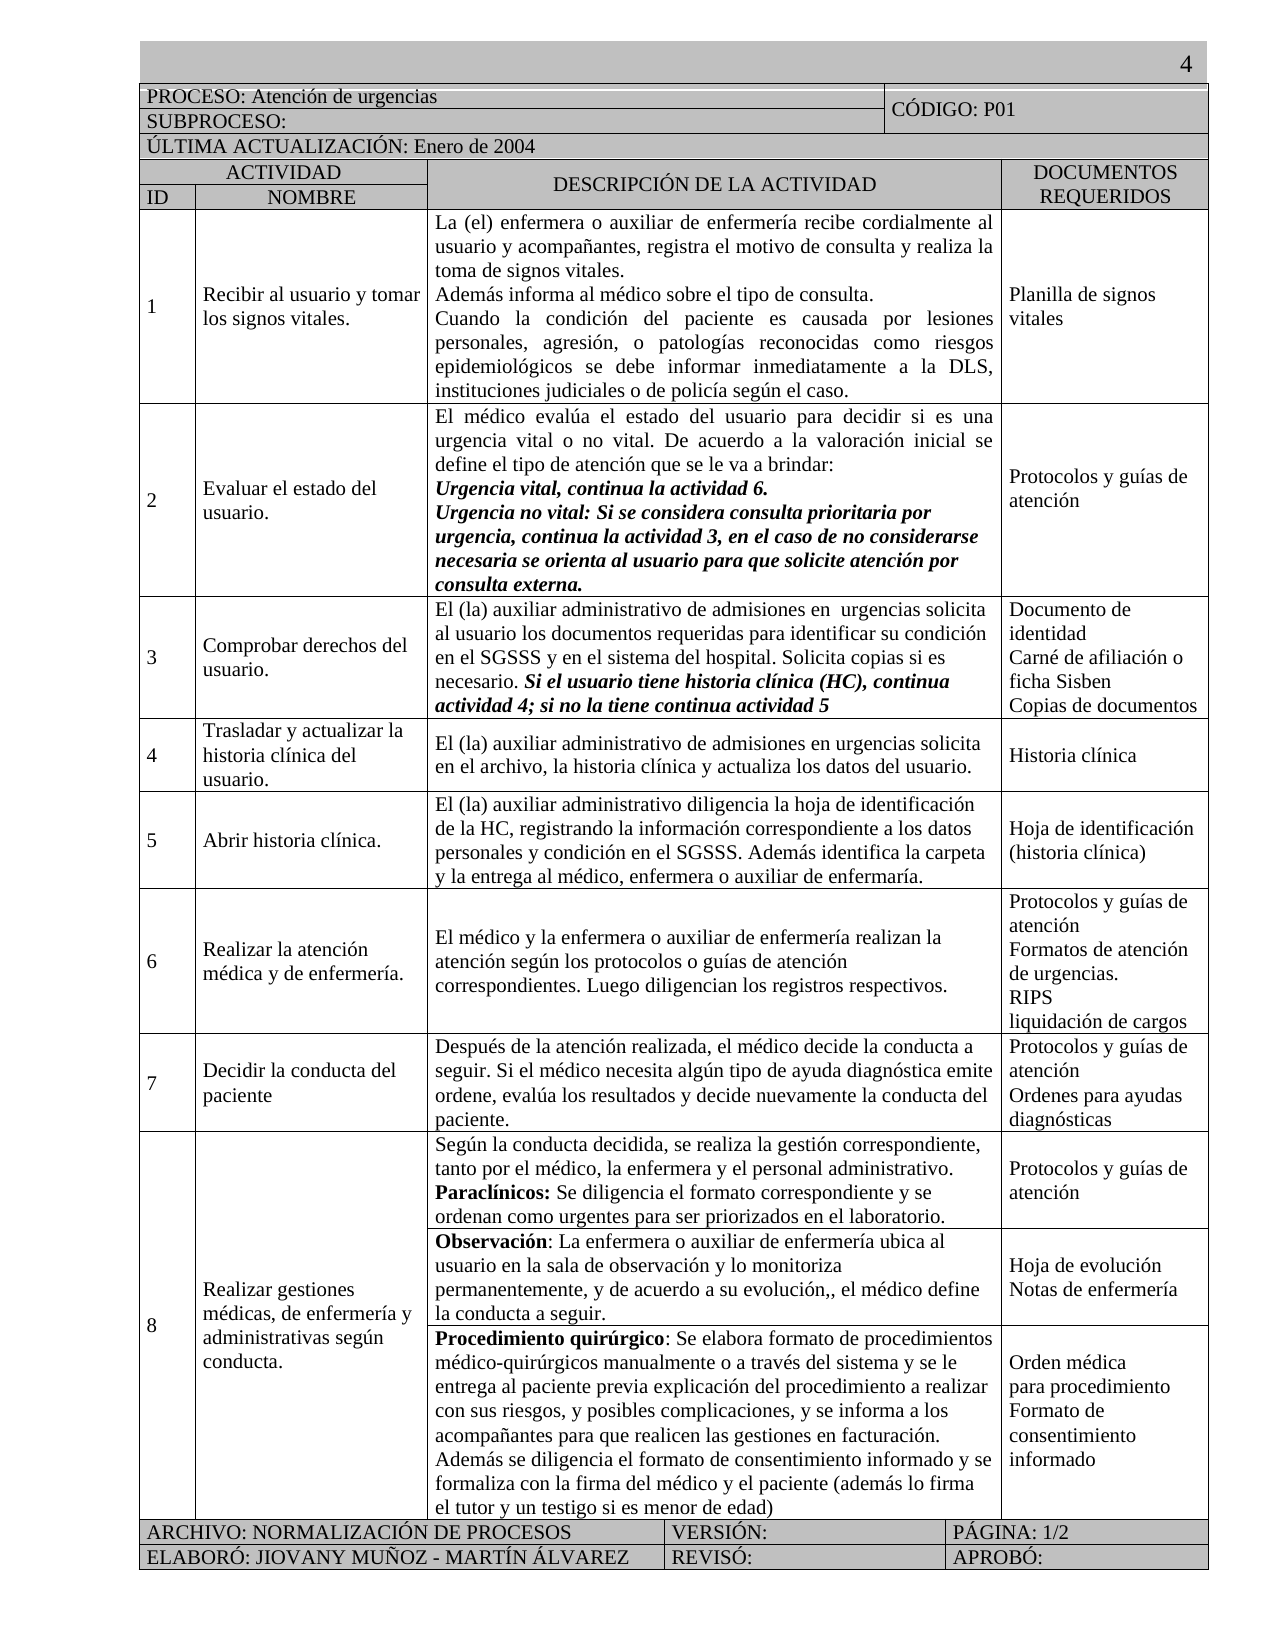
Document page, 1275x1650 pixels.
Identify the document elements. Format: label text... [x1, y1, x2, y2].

table_cell 5 [140, 792, 195, 888]
table_cell VERSIÓN: [665, 1520, 945, 1544]
table_cell Trasladar y actualizar la historia clínica del usuario. [196, 719, 427, 791]
table_cell Hoja de identificación (historia clínica) [1002, 792, 1208, 888]
table_cell 6 [140, 889, 195, 1033]
table_cell Documento de identidad Carné de afiliación o ficha Sisben Copias de documentos [1002, 597, 1208, 717]
table_cell 7 [140, 1034, 195, 1131]
table_cell Realizar la atención médica y de enfermería. [196, 889, 427, 1033]
table_header PROCESO: Atención de urgencias [140, 41, 1207, 83]
table_cell Comprobar derechos del usuario. [196, 597, 427, 717]
table_header CÓDIGO: P01 [885, 91, 1208, 133]
table_cell 2 [140, 404, 195, 596]
table_header PROCESO: Atención de urgencias [140, 91, 884, 108]
table_cell DOCUMENTOS REQUERIDOS [1002, 160, 1208, 209]
table_header PROCESO: Atención de urgencias [885, 84, 1207, 89]
table_cell ACTIVIDAD [140, 160, 427, 184]
table_cell Planilla de signos vitales [1002, 210, 1208, 402]
table_cell Orden médica para procedimiento Formato de consentimiento informado [1002, 1326, 1208, 1519]
table_cell Protocolos y guías de atención Ordenes para ayudas diagnósticas [1002, 1034, 1208, 1131]
table_cell 3 [140, 597, 195, 717]
table_cell DESCRIPCIÓN DE LA ACTIVIDAD [428, 160, 1001, 209]
table_cell Hoja de evolución Notas de enfermería [1002, 1229, 1208, 1325]
table_cell Decidir la conducta del paciente [196, 1034, 427, 1131]
table_cell ARCHIVO: NORMALIZACIÓN DE PROCESOS [140, 1520, 664, 1544]
table_cell El (la) auxiliar administrativo diligencia la hoja de identificación de la HC, registrando la información correspondiente a los datos personales y condición en el SGSSS. Además identifica la carpeta y la entrega al médico, enfermera o auxiliar de enfermaría. [428, 792, 1001, 888]
table_cell Protocolos y guías de atención Formatos de atención de urgencias. RIPS liquidación de cargos [1002, 889, 1208, 1033]
table_cell SUBPROCESO: [140, 109, 884, 133]
table_cell 4 [140, 719, 195, 791]
table_cell Abrir historia clínica. [196, 792, 427, 888]
table_cell Historia clínica [1002, 719, 1208, 791]
table_header PROCESO: Atención de urgencias [140, 84, 884, 89]
table_cell ID [140, 185, 195, 209]
table_cell El médico y la enfermera o auxiliar de enfermería realizan la atención según los protocolos o guías de atención correspondientes. Luego diligencian los registros respectivos. [428, 889, 1001, 1033]
table_cell Realizar gestiones médicas, de enfermería y administrativas según conducta. [196, 1132, 427, 1519]
table_cell ÚLTIMA ACTUALIZACIÓN: Enero de 2004 [140, 134, 1208, 158]
table_cell Procedimiento quirúrgico: Se elabora formato de procedimientos médico-quirúrgicos manualmente o a través del sistema y se le entrega al paciente previa explicación del procedimiento a realizar con sus riesgos, y posibles complicaciones, y se informa a los acompañantes para que realicen las gestiones en facturación. Además se diligencia el formato de consentimiento informado y se formaliza con la firma del médico y el paciente (además lo firma el tutor y un testigo si es menor de edad) [428, 1326, 1001, 1519]
table_cell El (la) auxiliar administrativo de admisiones en urgencias solicita al usuario los documentos requeridas para identificar su condición en el SGSSS y en el sistema del hospital. Solicita copias si es necesario. Si el usuario tiene historia clínica (HC), continua actividad 4; si no la tiene continua actividad 5 [428, 597, 1001, 717]
table_cell Recibir al usuario y tomar los signos vitales. [196, 210, 427, 402]
table_cell Protocolos y guías de atención [1002, 1132, 1208, 1228]
table_cell REVISÓ: [665, 1545, 945, 1569]
table_cell PÁGINA: 1/2 [946, 1520, 1208, 1544]
table_cell Observación: La enfermera o auxiliar de enfermería ubica al usuario en la sala de observación y lo monitoriza permanentemente, y de acuerdo a su evolución,, el médico define la conducta a seguir. [428, 1229, 1001, 1325]
table_cell 1 [140, 210, 195, 402]
table_cell Protocolos y guías de atención [1002, 404, 1208, 596]
table_cell El (la) auxiliar administrativo de admisiones en urgencias solicita en el archivo, la historia clínica y actualiza los datos del usuario. [428, 719, 1001, 791]
table_cell Después de la atención realizada, el médico decide la conducta a seguir. Si el médico necesita algún tipo de ayuda diagnóstica emite ordene, evalúa los resultados y decide nuevamente la conducta del paciente. [428, 1034, 1001, 1131]
table_cell 8 [140, 1132, 195, 1519]
table_cell La (el) enfermera o auxiliar de enfermería recibe cordialmente al usuario y acompañantes, registra el motivo de consulta y realiza la toma de signos vitales. Además informa al médico sobre el tipo de consulta. Cuando la condición del paciente es causada por lesiones personales, agresión, o patologías reconocidas como riesgos epidemiológicos se debe informar inmediatamente a la DLS, instituciones judiciales o de policía según el caso. [428, 210, 1001, 402]
table_cell NOMBRE [196, 185, 427, 209]
table_cell ELABORÓ: JIOVANY MUÑOZ - MARTÍN ÁLVAREZ [140, 1545, 664, 1569]
table_cell Evaluar el estado del usuario. [196, 404, 427, 596]
table_cell El médico evalúa el estado del usuario para decidir si es una urgencia vital o no vital. De acuerdo a la valoración inicial se define el tipo de atención que se le va a brindar: Urgencia vital, continua la actividad 6. Urgencia no vital: Si se considera consulta prioritaria por urgencia, continua la actividad 3, en el caso de no considerarse necesaria se orienta al usuario para que solicite atención por consulta externa. [428, 404, 1001, 596]
table_cell APROBÓ: [946, 1545, 1208, 1569]
table_cell Según la conducta decidida, se realiza la gestión correspondiente, tanto por el médico, la enfermera y el personal administrativo. Paraclínicos: Se diligencia el formato correspondiente y se ordenan como urgentes para ser priorizados en el laboratorio. [428, 1132, 1001, 1228]
